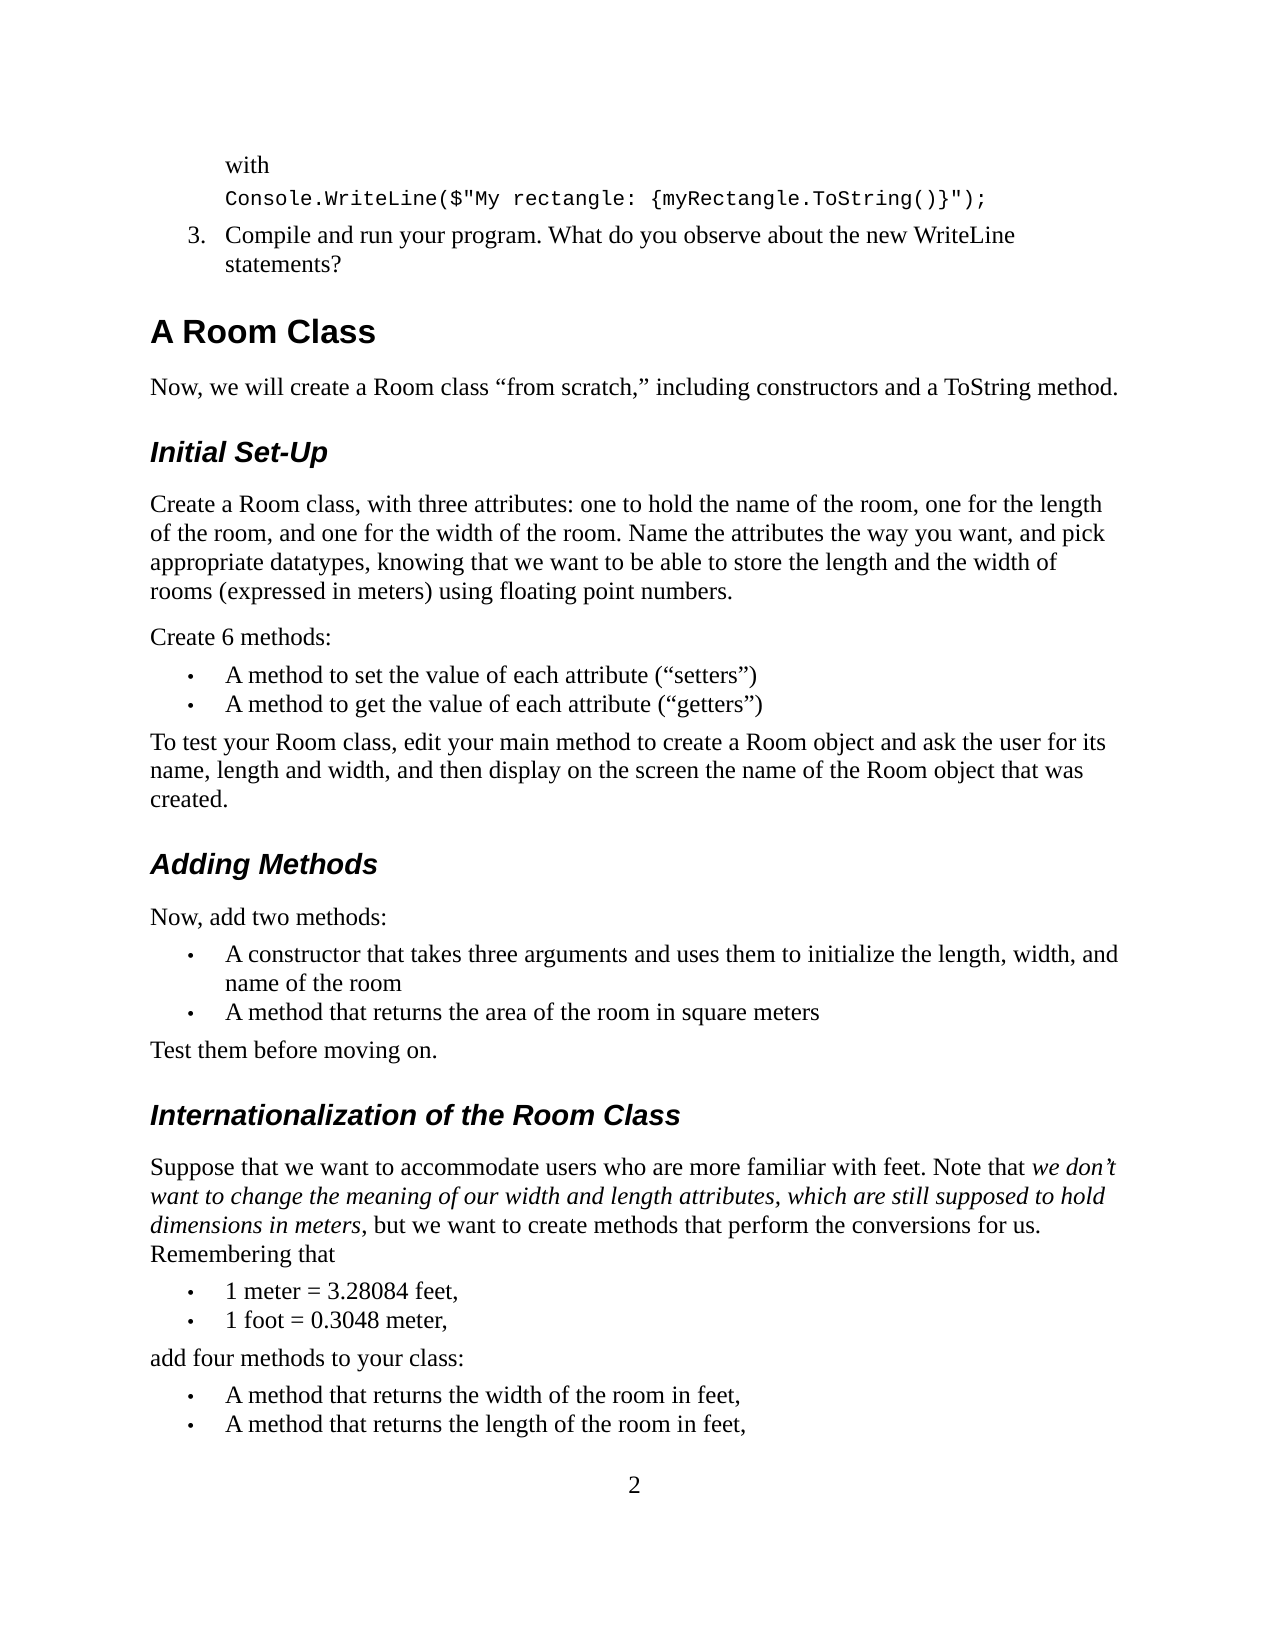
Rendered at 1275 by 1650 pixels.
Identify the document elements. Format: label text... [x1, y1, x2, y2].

text Now, we will create a Room class “from scratch,” including constructors and a ToString method. [150, 372, 1125, 401]
list 1 meter = 3.28084 feet, [187, 1276, 1125, 1305]
text Create 6 methods: [150, 622, 1125, 651]
list with [187, 150, 1125, 179]
list A method that returns the area of the room in square meters [187, 997, 1125, 1026]
text Create a Room class, with three attributes: one to hold the name of the room, one for the length of the room, and one for the width of the room. Name the attributes the way you want, and pick appropriate datatypes, knowing that we want to be able to store the length and the width of rooms (expressed in meters) using floating point numbers. [150, 489, 1125, 604]
list 1 foot = 0.3048 meter, [187, 1305, 1125, 1334]
list A method to set the value of each attribute (“setters”) [187, 660, 1125, 689]
text Now, add two methods: [150, 902, 1125, 931]
subtitle Initial Set-Up [150, 434, 1125, 468]
list A constructor that takes three arguments and uses them to initialize the length, width, and name of the room [187, 939, 1125, 997]
subtitle A Room Class [150, 312, 1125, 350]
list A method that returns the width of the room in feet, [187, 1381, 1125, 1409]
text Test them before moving on. [150, 1035, 1125, 1063]
subtitle Internationalization of the Room Class [150, 1097, 1125, 1131]
text add four methods to your class: [150, 1343, 1125, 1372]
subtitle Adding Methods [150, 847, 1125, 880]
text Suppose that we want to accommodate users who are more familiar with feet. Note that we don’t want to change the meaning of our width and length attributes, which are still supposed to hold dimensions in meters, but we want to create methods that perform the conversions for us. Remembering that [150, 1152, 1125, 1267]
text To test your Room class, edit your main method to create a Room object and ask the user for its name, length and width, and then display on the screen the name of the Room object that was created. [150, 727, 1125, 813]
list A method that returns the length of the room in feet, [187, 1409, 1125, 1438]
list A method to get the value of each attribute (“getters”) [187, 689, 1125, 718]
list Compile and run your program. What do you observe about the new WriteLine statements? [187, 220, 1125, 278]
list Console.WriteLine($"My rectangle: {myRectangle.ToString()}"); [187, 188, 1125, 211]
